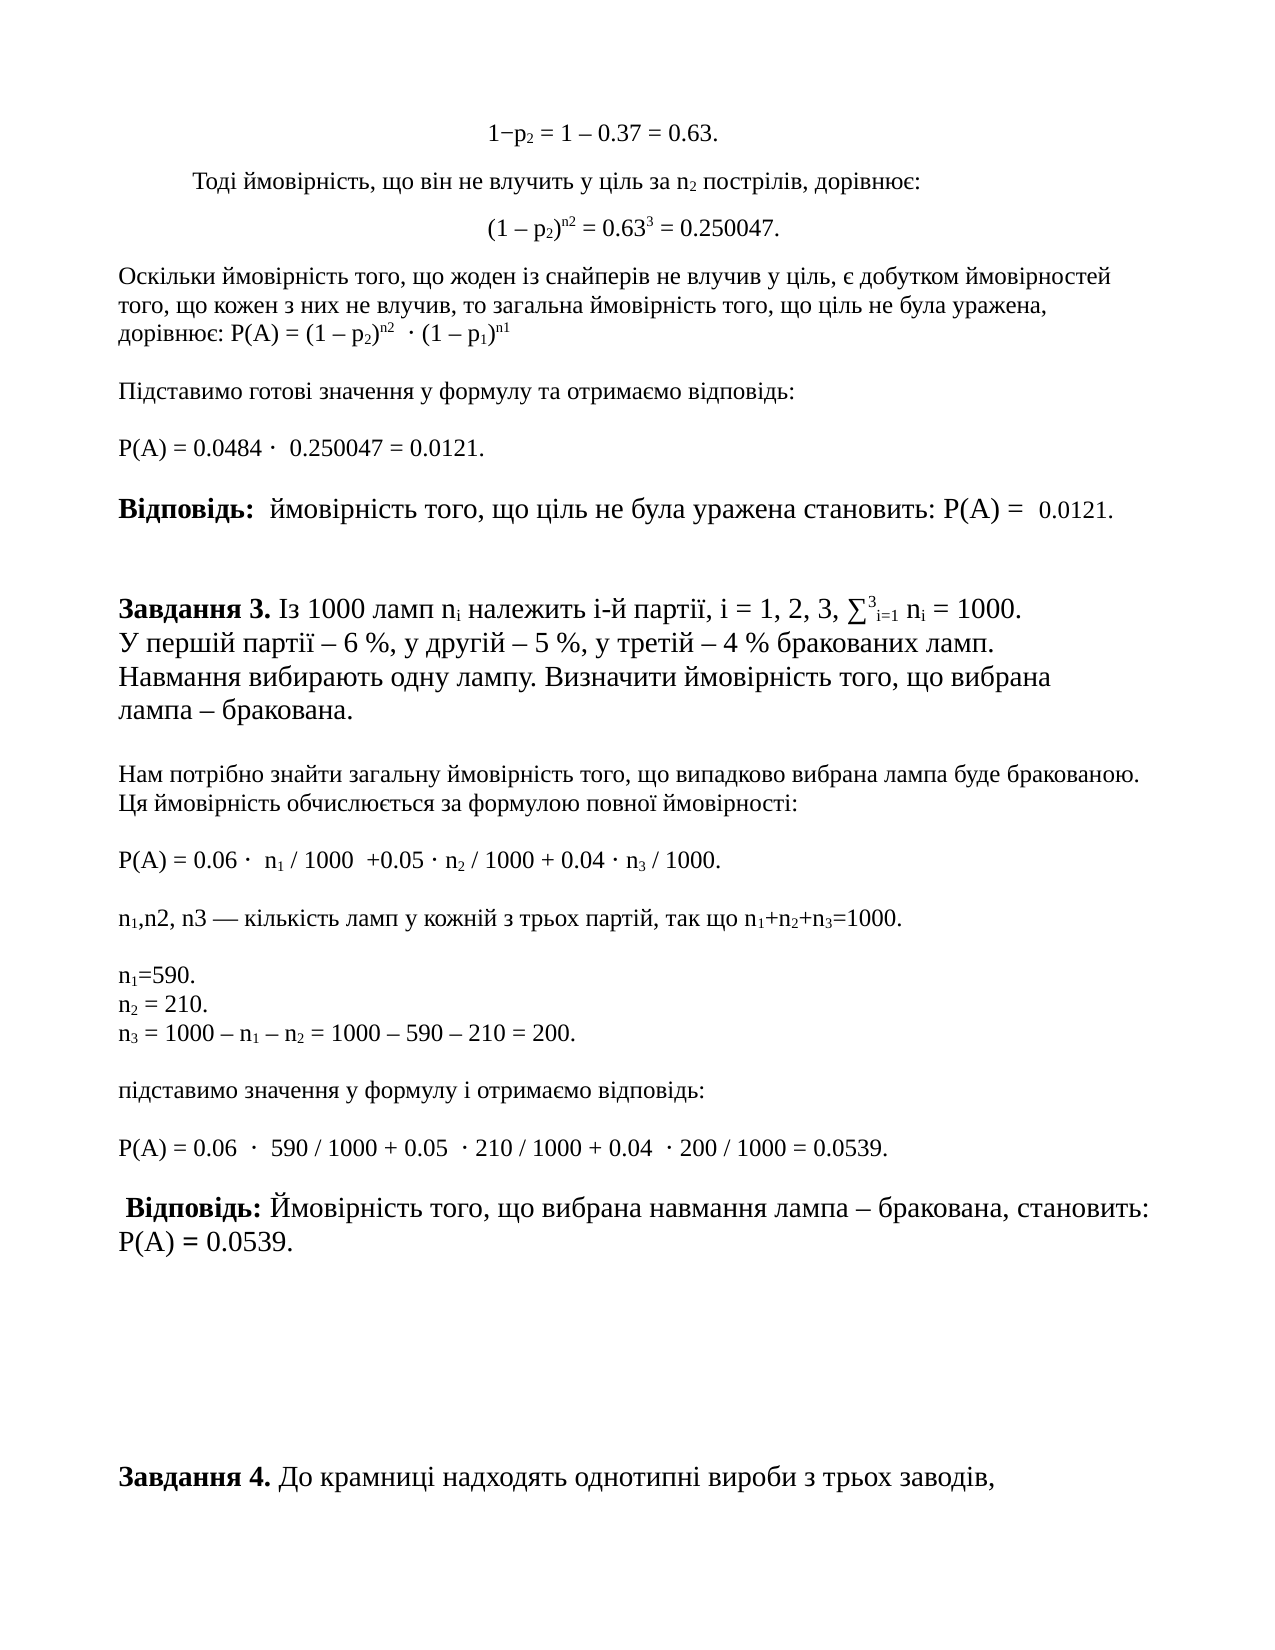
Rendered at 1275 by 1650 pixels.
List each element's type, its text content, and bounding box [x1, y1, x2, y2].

list 1−p2 = 1 – 0.37 = 0.63. [458, 118, 1157, 147]
text P(A) = 0.0484 ⋅ 0.250047 = 0.0121. [118, 433, 1157, 462]
list Тоді ймовірність, що він не влучить у ціль за n2​ пострілів, дорівнює: [162, 166, 1157, 194]
text n3 = 1000 – n1 – n2 = 1000 – 590 – 210 = 200. [118, 1018, 1157, 1047]
text Оскільки ймовірність того, що жоден із снайперів не влучив у ціль, є добутком ймовірностей того, що кожен з них не влучив, то загальна ймовірність того, що ціль не була уражена, дорівнює: P(A) = (1 – p2)n2 ⋅ (1 – p1)n1 [118, 261, 1157, 347]
text Відповідь: Ймовірність того, що вибрана навмання лампа – бракована, становить: P(A) = 0.0539. [118, 1191, 1157, 1258]
text Завдання 3. Із 1000 ламп ni належить і-й партії, і = 1, 2, 3, ∑3i=1 ni = 1000. [118, 592, 1157, 625]
text У першій партії – 6 %, у другій – 5 %, у третій – 4 % бракованих ламп. [118, 625, 1157, 659]
text n1=590. [118, 961, 1157, 989]
text n2 = 210. [118, 989, 1157, 1018]
list (1 – p2)n2 = 0.633 = 0.250047. [458, 213, 1157, 242]
text Відповідь: ймовірність того, що ціль не була уражена становить: P(A) = 0.0121. [118, 491, 1157, 524]
text підставимо значення у формулу і отримаємо відповідь: [118, 1076, 1157, 1104]
text P(A) = 0.06 ⋅ 590 / 1000 + 0.05 ⋅ 210 / 1000 + 0.04 ⋅ 200 / 1000 = 0.0539. [118, 1133, 1157, 1162]
text Навмання вибирають одну лампу. Визначити ймовірність того, що вибрана [118, 659, 1157, 692]
text лампа – бракована. [118, 692, 1157, 726]
text Завдання 4. До крамниці надходять однотипні вироби з трьох заводів, [118, 1459, 1157, 1492]
text P(A) = 0.06 ⋅ n1 / 1000 +0.05 ⋅ n2 / 1000 + 0.04 ⋅ n3 / 1000. n1,n2, n3 — кількість ламп у кожній з трьох партій, так що n1​+n2+n3=1000. [118, 817, 1157, 932]
text Нам потрібно знайти загальну ймовірність того, що випадково вибрана лампа буде бракованою. Ця ймовірність обчислюється за формулою повної ймовірності: [118, 759, 1157, 817]
text Підставимо готові значення у формулу та отримаємо відповідь: [118, 376, 1157, 405]
